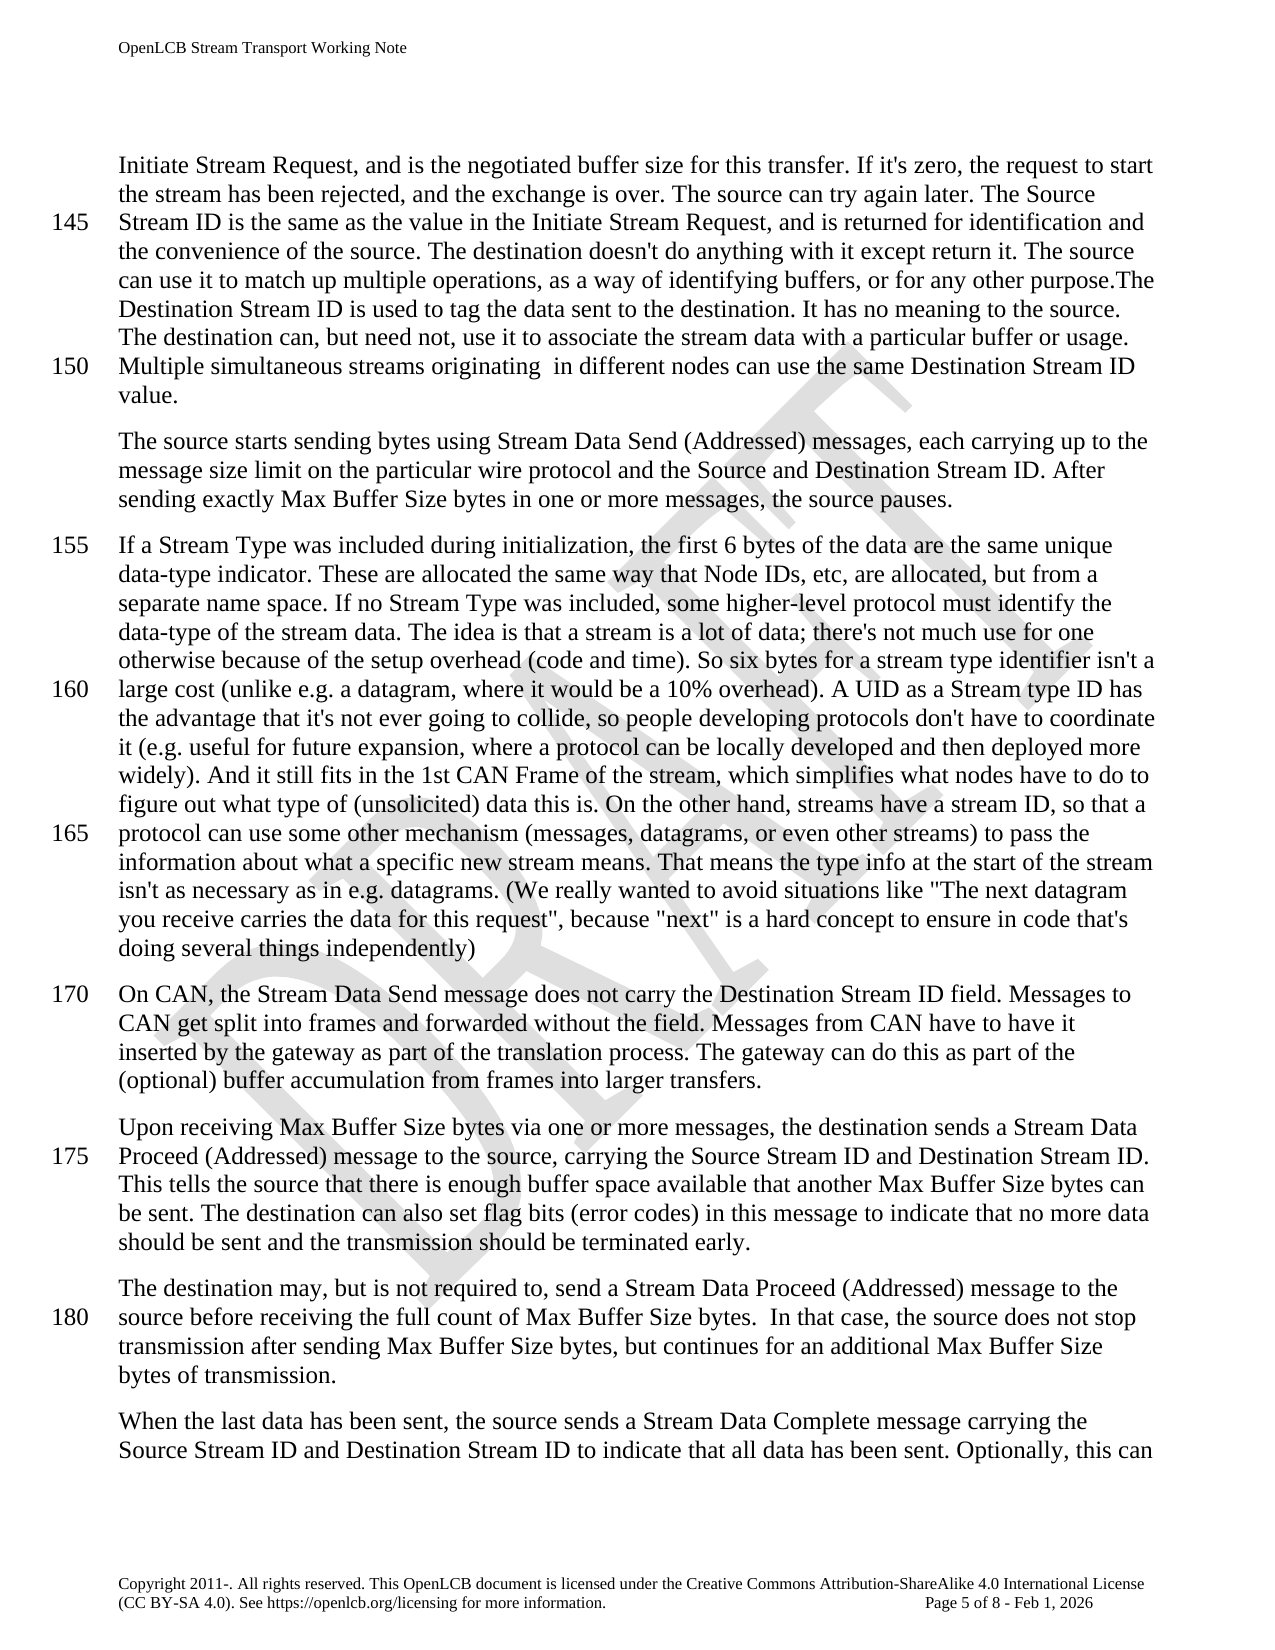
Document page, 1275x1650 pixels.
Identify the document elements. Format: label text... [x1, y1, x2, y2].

text When the last data has been sent, the source sends a Stream Data Complete message carrying the Source Stream ID and Destination Stream ID to indicate that all data has been sent. Optionally, this can [118, 1406, 1157, 1464]
text On CAN, the Stream Data Send message does not carry the Destination Stream ID field. Messages to CAN get split into frames and forwarded without the field. Messages from CAN have to have it inserted by the gateway as part of the translation process. The gateway can do this as part of the (optional) buffer accumulation from frames into larger transfers. [211, 979, 444, 1094]
text The source starts sending bytes using Stream Data Send (Addressed) messages, each carrying up to the message size limit on the particular wire protocol and the Source and Destination Stream ID. After sending exactly Max Buffer Size bytes in one or more messages, the source pauses. [118, 426, 771, 513]
text Upon receiving Max Buffer Size bytes via one or more messages, the destination sends a Stream Data Proceed (Addressed) message to the source, carrying the Source Stream ID and Destination Stream ID. This tells the source that there is enough buffer space available that another Max Buffer Size bytes can be sent. The destination can also set flag bits (error codes) in this message to indicate that no more data should be sent and the transmission should be terminated early. [118, 1112, 409, 1256]
text The source starts sending bytes using Stream Data Send (Addressed) messages, each carrying up to the message size limit on the particular wire protocol and the Source and Destination Stream ID. After sending exactly Max Buffer Size bytes in one or more messages, the source pauses. [830, 426, 1157, 513]
text Upon receiving Max Buffer Size bytes via one or more messages, the destination sends a Stream Data Proceed (Addressed) message to the source, carrying the Source Stream ID and Destination Stream ID. This tells the source that there is enough buffer space available that another Max Buffer Size bytes can be sent. The destination can also set flag bits (error codes) in this message to indicate that no more data should be sent and the transmission should be terminated early. [308, 1112, 493, 1251]
text On CAN, the Stream Data Send message does not carry the Destination Stream ID field. Messages to CAN get split into frames and forwarded without the field. Messages from CAN have to have it inserted by the gateway as part of the translation process. The gateway can do this as part of the (optional) buffer accumulation from frames into larger transfers. [371, 979, 557, 1094]
text If a Stream Type was included during initialization, the first 6 bytes of the data are the same unique data-type indicator. These are allocated the same way that Node IDs, etc, are allocated, but from a separate name space. If no Stream Type was included, some higher-level protocol must identify the data-type of the stream data. The idea is that a stream is a lot of data; there's not much use for one otherwise because of the setup overhead (code and time). So six bytes for a stream type identifier isn't a large cost (unlike e.g. a datagram, where it would be a 10% overhead). A UID as a Stream type ID has the advantage that it's not ever going to collide, so people developing protocols don't have to coordinate it (e.g. useful for future expansion, where a protocol can be locally developed and then deployed more widely). And it still fits in the 1st CAN Frame of the stream, which simplifies what nodes have to do to figure out what type of (unsolicited) data this is. On the other hand, streams have a stream ID, so that a protocol can use some other mechanism (messages, datagrams, or even other streams) to pass the information about what a specific new stream means. That means the type info at the start of the stream isn't as necessary as in e.g. datagrams. (We really wanted to avoid situations like "The next datagram you receive carries the data for this request", because "next" is a hard concept to ensure in code that's doing several things independently) [118, 530, 1157, 962]
text The destination may, but is not required to, send a Stream Data Proceed (Addressed) message to the source before receiving the full count of Max Buffer Size bytes. In that case, the source does not stop transmission after sending Max Buffer Size bytes, but continues for an additional Max Buffer Size bytes of transmission. [118, 1273, 1157, 1388]
text Initiate Stream Request, and is the negotiated buffer size for this transfer. If it's zero, the request to start the stream has been rejected, and the exchange is over. The source can try again later. The Source Stream ID is the same as the value in the Initiate Stream Request, and is returned for identification and the convenience of the source. The destination doesn't do anything with it except return it. The source can use it to match up multiple operations, as a way of identifying buffers, or for any other purpose. The Destination Stream ID is used to tag the data sent to the destination. It has no meaning to the source. The destination can, but need not, use it to associate the stream data with a particular buffer or usage. Multiple simultaneous streams originating in different nodes can use the same Destination Stream ID value. [118, 150, 1157, 409]
text On CAN, the Stream Data Send message does not carry the Destination Stream ID field. Messages to CAN get split into frames and forwarded without the field. Messages from CAN have to have it inserted by the gateway as part of the translation process. The gateway can do this as part of the (optional) buffer accumulation from frames into larger transfers. [502, 979, 1157, 1094]
text On CAN, the Stream Data Send message does not carry the Destination Stream ID field. Messages to CAN get split into frames and forwarded without the field. Messages from CAN have to have it inserted by the gateway as part of the translation process. The gateway can do this as part of the (optional) buffer accumulation from frames into larger transfers. [118, 979, 247, 1094]
text Upon receiving Max Buffer Size bytes via one or more messages, the destination sends a Stream Data Proceed (Addressed) message to the source, carrying the Source Stream ID and Destination Stream ID. This tells the source that there is enough buffer space available that another Max Buffer Size bytes can be sent. The destination can also set flag bits (error codes) in this message to indicate that no more data should be sent and the transmission should be terminated early. [485, 1112, 1157, 1256]
text The source starts sending bytes using Stream Data Send (Addressed) messages, each carrying up to the message size limit on the particular wire protocol and the Source and Destination Stream ID. After sending exactly Max Buffer Size bytes in one or more messages, the source pauses. [757, 433, 874, 513]
